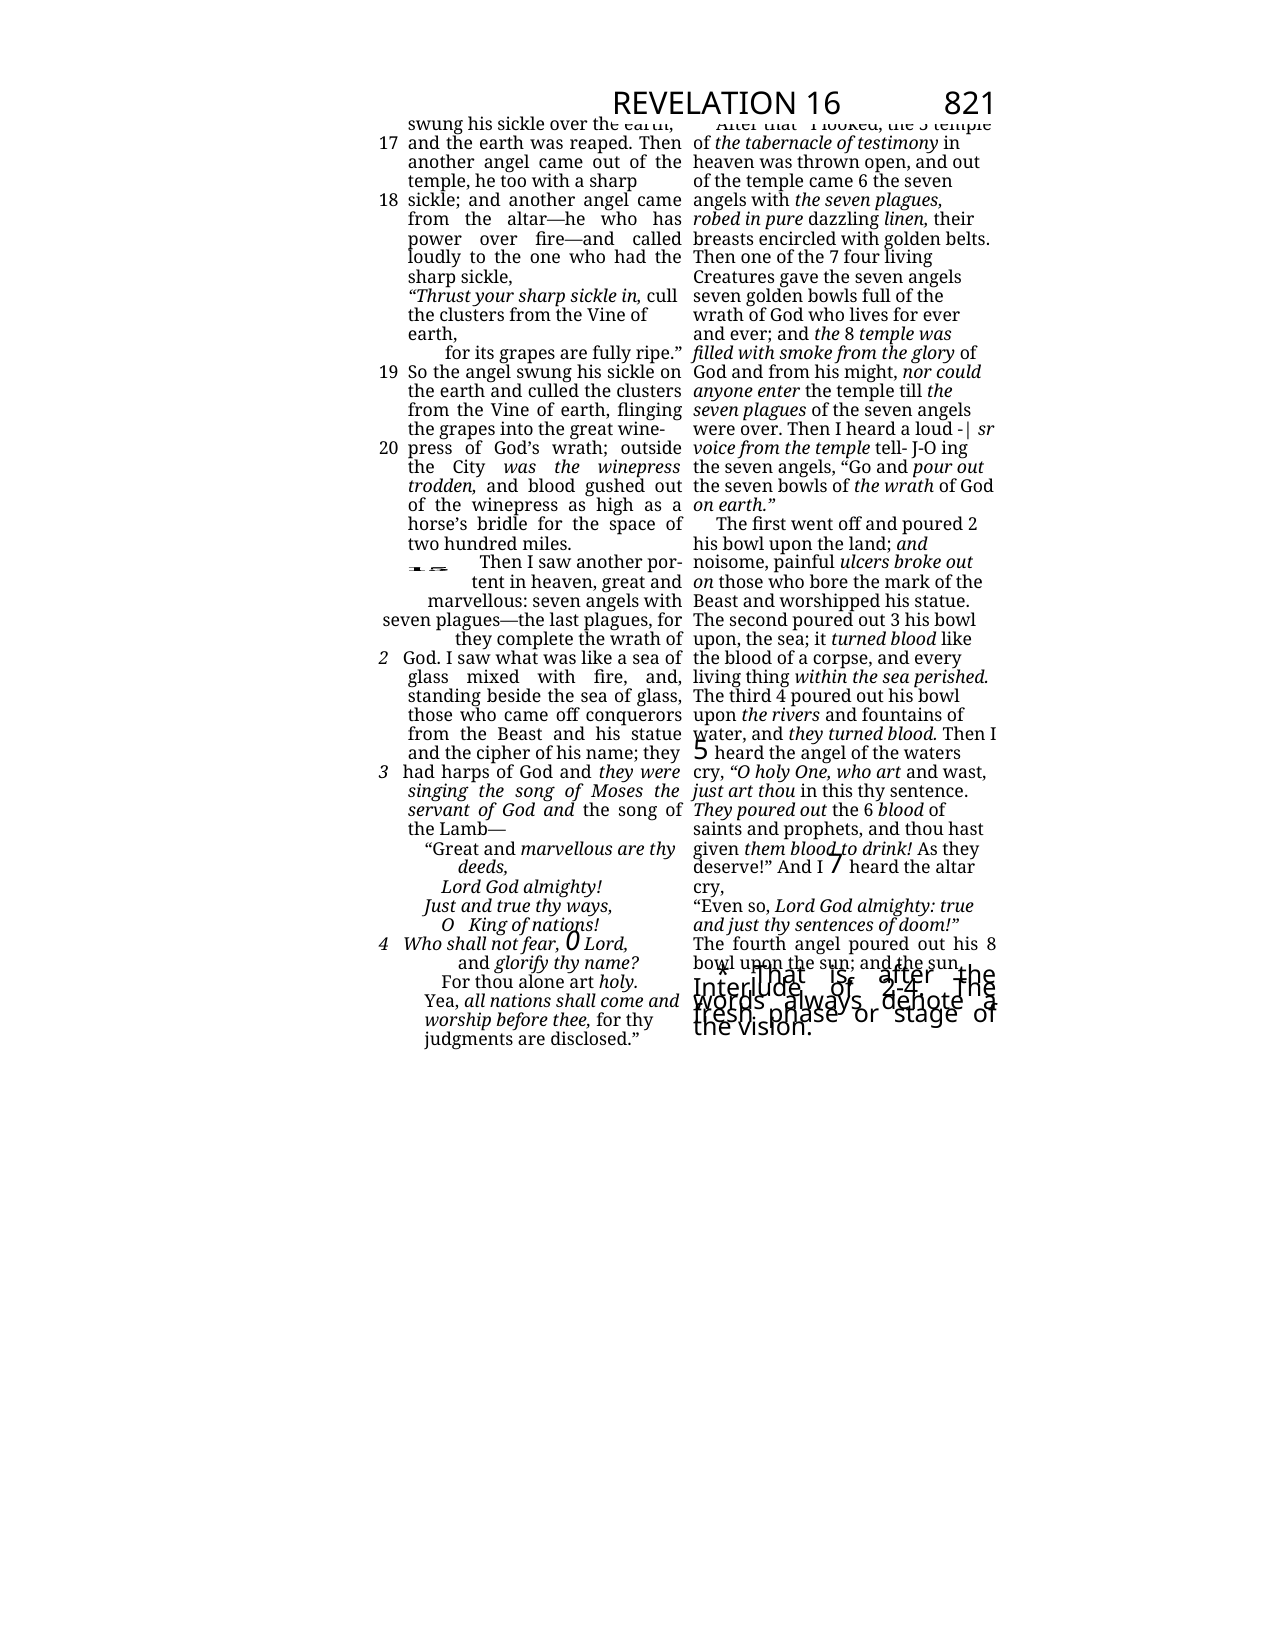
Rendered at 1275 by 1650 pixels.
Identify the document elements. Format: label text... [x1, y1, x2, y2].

text “Even so, Lord God almighty: true and just thy sentences of doom!” [693, 897, 997, 935]
text * That is, after the Interlude of 2-4. The words always denote a fresh phase or stage of the vision. [693, 973, 997, 1038]
text swung his sickle over the earth, [408, 115, 682, 134]
list press of God’s wrath; outside the City was the winepress trodden, and blood gushed out of the winepress as high as a horse’s bridle for the space of two hun­dred miles. [378, 439, 682, 554]
picture [408, 567, 449, 571]
text After that* I looked, the 5 temple of the tabernacle of testi­mony in heaven was thrown open, and out of the temple came 6 the seven angels with the seven plagues, robed in pure dazzling linen, their breasts encircled with golden belts. Then one of the 7 four living Creatures gave the seven angels seven golden bowls full of the wrath of God who lives for ever and ever; and the 8 temple was filled with smoke from the glory of God and from his might, nor could anyone enter the temple till the seven plagues of the seven angels were over. Then I heard a loud -| sr voice from the temple tell- J-O ing the seven angels, “Go and pour out the seven bowls of the wrath of God on earth.” [693, 124, 997, 516]
text O King of nations! [441, 916, 682, 935]
list had harps of God and they were singing the song of Moses the servant of God and the song of the Lamb— [378, 763, 682, 840]
list So the angel swung his sickle on the earth and culled the clusters from the Vine of earth, flinging the grapes into the great wine- [378, 363, 682, 439]
text Yea, all nations shall come and worship before thee, for thy judgments are dis­closed.” [424, 992, 682, 1049]
text Just and true thy ways, [424, 897, 682, 916]
text “Thrust your sharp sickle in, cull the clusters from the Vine of earth, [408, 287, 682, 344]
text for its grapes are fully ripe.” [378, 344, 682, 363]
text Lord God almighty! [441, 878, 682, 897]
text “Great and marvellous are thy deeds, [424, 840, 682, 878]
text Then I saw another por­tent in heaven, great and marvellous: seven angels with seven plagues—the last plagues, for they complete the wrath of [378, 554, 682, 649]
list and the earth was reaped. Then another angel came out of the temple, he too with a sharp [378, 134, 682, 192]
list Who shall not fear, 0 Lord, [378, 935, 682, 954]
list God. I saw what was like a sea of glass mixed with fire, and, standing beside the sea of glass, those who came off conquerors from the Beast and his statue and the cipher of his name; they [378, 649, 682, 763]
text For thou alone art holy. [441, 973, 682, 992]
text and glorify thy name? [458, 954, 682, 973]
text The first went off and poured 2 his bowl upon the land; and noisome, painful ulcers broke out on those who bore the mark of the Beast and worshipped his statue. The second poured out 3 his bowl upon, the sea; it turned blood like the blood of a corpse, and every living thing within the sea perished. The third 4 poured out his bowl upon the rivers and fountains of water, and they turned blood. Then I 5 heard the angel of the waters cry, “O holy One, who art and wast, just art thou in this thy sentence. They poured out the 6 blood of saints and prophets, and thou hast given them blood to drink! As they deserve!” And I 7 heard the altar cry, [693, 516, 997, 897]
text The fourth angel poured out his 8 bowl upon the sun; and the sun [693, 935, 997, 973]
list sickle; and another angel came from the altar—he who has power over fire—and called loudly to the one who had the sharp sickle, [378, 192, 682, 287]
